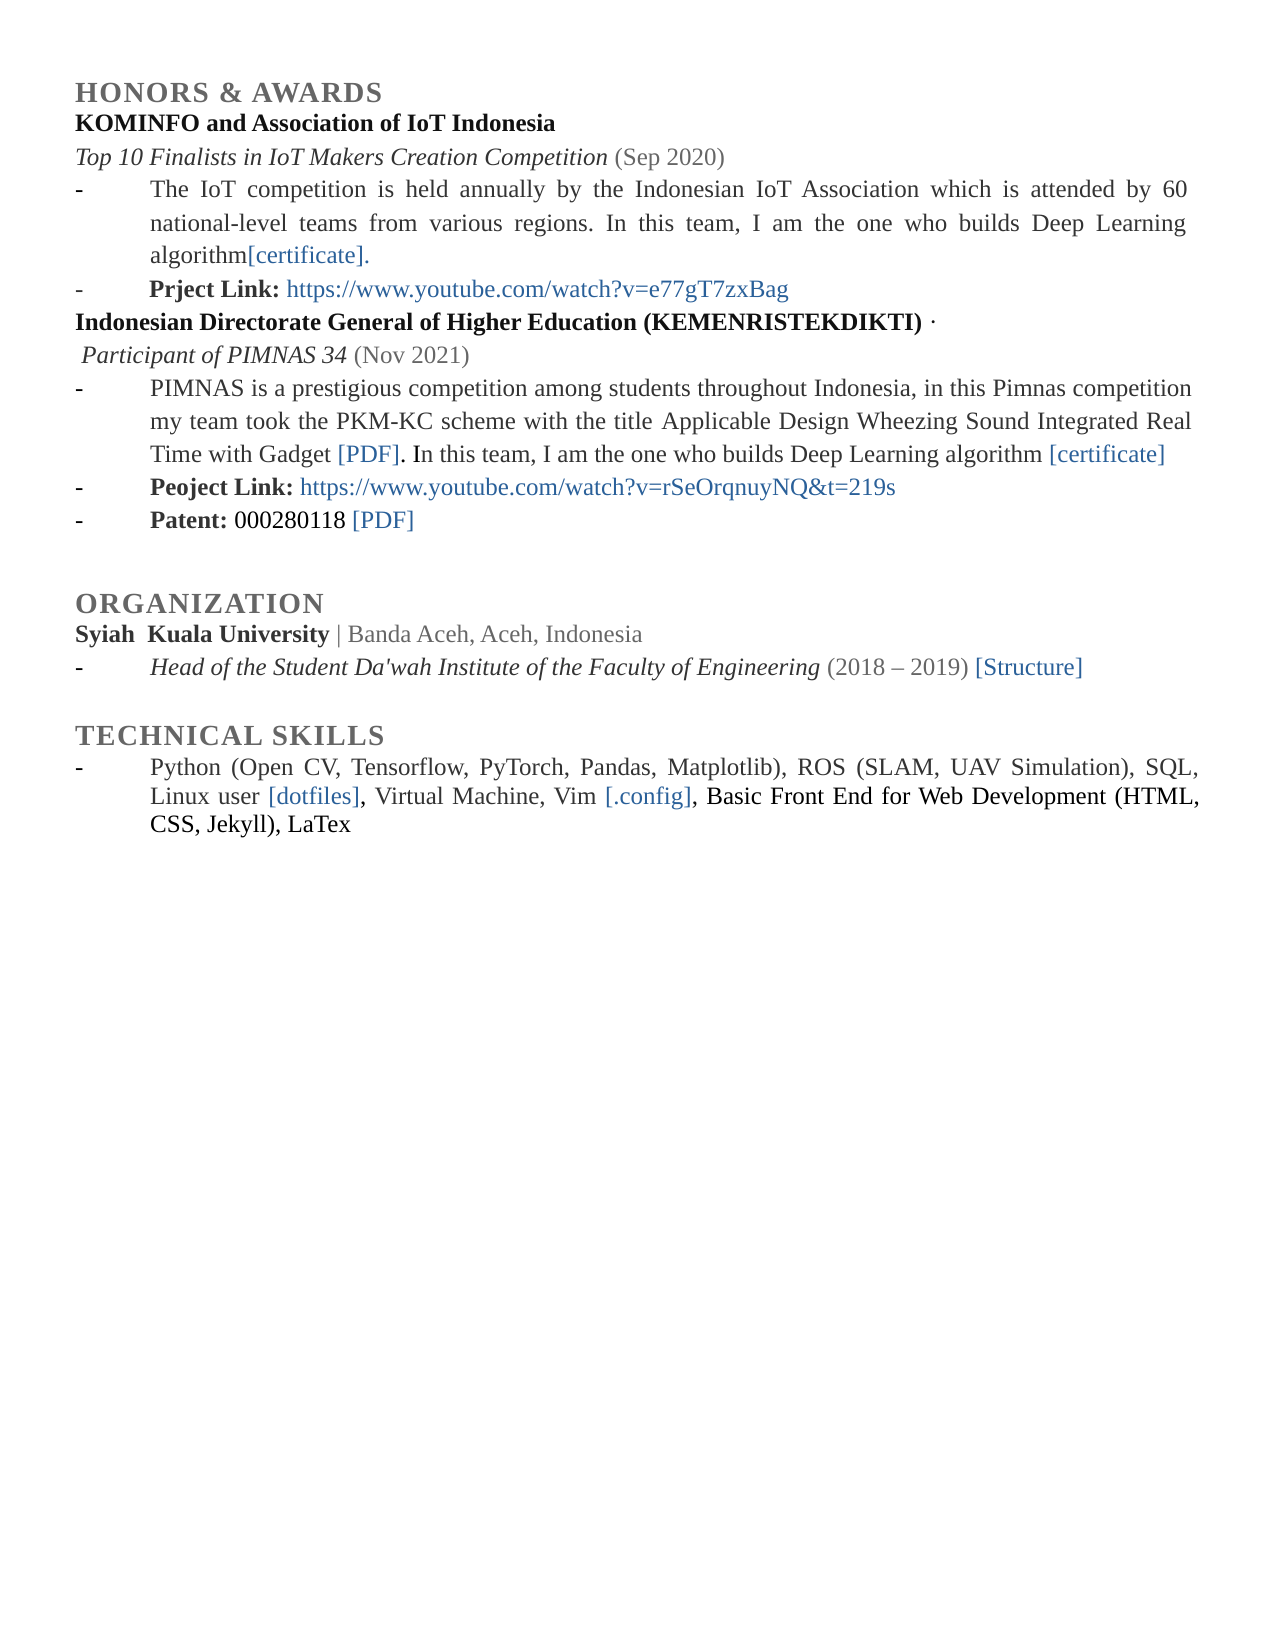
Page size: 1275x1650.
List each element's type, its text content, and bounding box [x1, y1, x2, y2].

text TECHNICAL SKILLS [75, 718, 1200, 752]
text Top 10 Finalists in IoT Makers Creation Competition (Sep 2020) [75, 142, 1200, 170]
text Syiah Kuala University | Banda Aceh, Aceh, Indonesia [75, 619, 1200, 648]
list Peoject Link: https://www.youtube.com/watch?v=rSeOrqnuyNQ&t=219s [75, 472, 1200, 501]
list PIMNAS is a prestigious competition among students throughout Indonesia, in this Pimnas competition my team took the PKM-KC scheme with the title Applicable Design Wheezing Sound Integrated Real Time with Gadget [PDF]. In this team, I am the one who builds Deep Learning algorithm [certificate] [75, 373, 1200, 467]
list Head of the Student Da'wah Institute of the Faculty of Engineering (2018 – 2019) [Structure] [75, 652, 1200, 681]
list Python (Open CV, Tensorflow, PyTorch, Pandas, Matplotlib), ROS (SLAM, UAV Simulation), SQL, Linux user [dotfiles], Virtual Machine, Vim [.config], Basic Front End for Web Development (HTML, CSS, Jekyll), LaTex [75, 752, 1200, 838]
text KOMINFO and Association of IoT Indonesia [75, 108, 1200, 137]
text HONORS & AWARDS [75, 75, 1200, 108]
list Patent: 000280118 [PDF] [75, 505, 1200, 533]
list - Prject Link: https://www.youtube.com/watch?v=e77gT7zxBag [75, 274, 1200, 302]
text ORGANIZATION [75, 586, 1200, 619]
list The IoT competition is held annually by the Indonesian IoT Association which is attended by 60 national-level teams from various regions. In this team, I am the one who builds Deep Learning algorithm[certificate]. [75, 174, 1200, 269]
text Participant of PIMNAS 34 (Nov 2021) [75, 340, 1200, 368]
text Indonesian Directorate General of Higher Education (KEMENRISTEKDIKTI) · [75, 307, 1200, 335]
